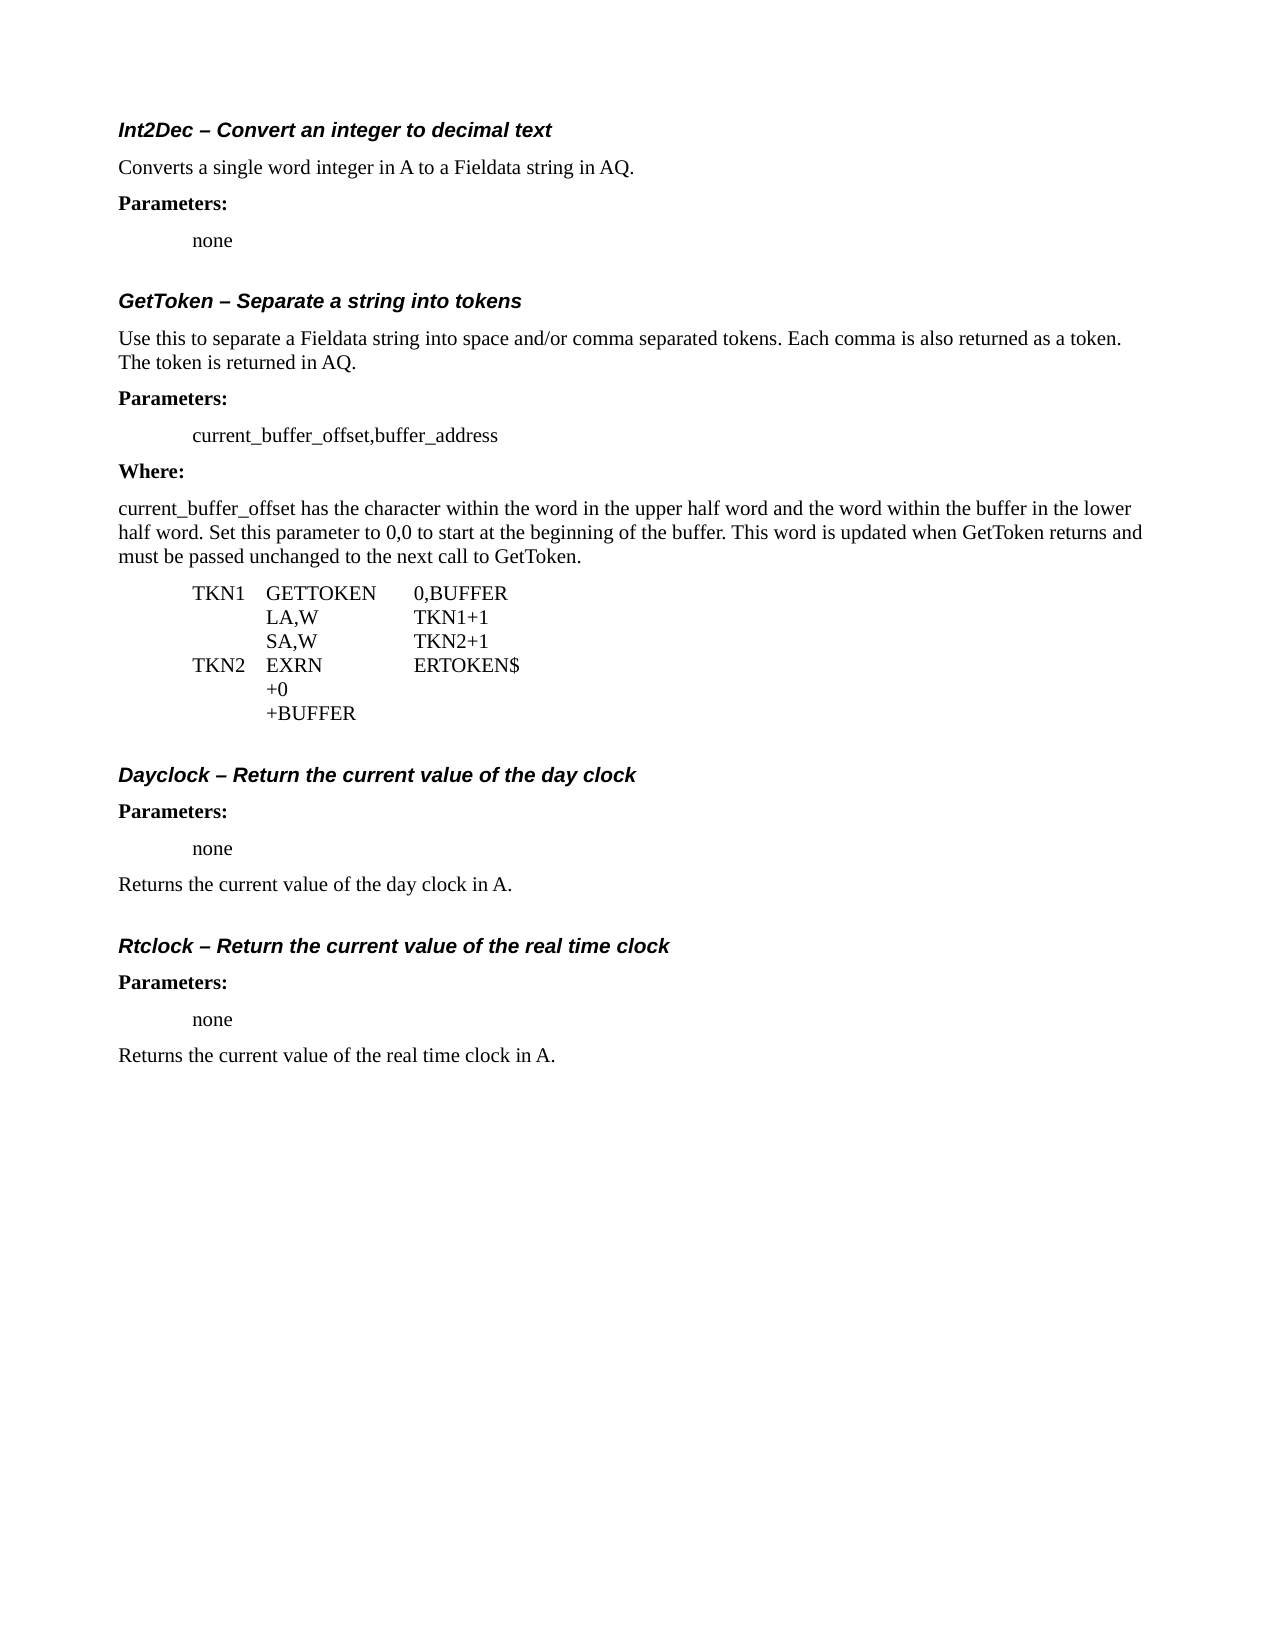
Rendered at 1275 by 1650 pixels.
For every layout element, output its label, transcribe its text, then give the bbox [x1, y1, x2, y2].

text current_buffer_offset,buffer_address [118, 423, 1157, 447]
text current_buffer_offset has the character within the word in the upper half word and the word within the buffer in the lower half word. Set this parameter to 0,0 to start at the beginning of the buffer. This word is updated when GetToken returns and must be passed unchanged to the next call to GetToken. [118, 496, 1157, 568]
text none [118, 1007, 1157, 1031]
text none [118, 228, 1157, 252]
text Returns the current value of the day clock in A. [118, 872, 1157, 896]
text Converts a single word integer in A to a Fieldata string in AQ. [118, 154, 1157, 179]
subtitle Rtclock – Return the current value of the real time clock [118, 934, 1157, 958]
text Use this to separate a Fieldata string into space and/or comma separated tokens. Each comma is also returned as a token. The token is returned in AQ. [118, 326, 1157, 374]
text TKN1 GETTOKEN 0,BUFFER LA,W TKN1+1 SA,W TKN2+1 TKN2 EXRN ERTOKEN$ +0 +BUFFER [118, 581, 1157, 725]
subtitle Dayclock – Return the current value of the day clock [118, 763, 1157, 787]
text Returns the current value of the real time clock in A. [118, 1043, 1157, 1067]
text none [118, 836, 1157, 860]
subtitle GetToken – Separate a string into tokens [118, 289, 1157, 313]
text Parameters: [118, 970, 1157, 994]
text Parameters: [118, 191, 1157, 215]
text Parameters: [118, 799, 1157, 823]
text Where: [118, 459, 1157, 483]
text Parameters: [118, 386, 1157, 410]
subtitle Int2Dec – Convert an integer to decimal text [118, 118, 1157, 142]
